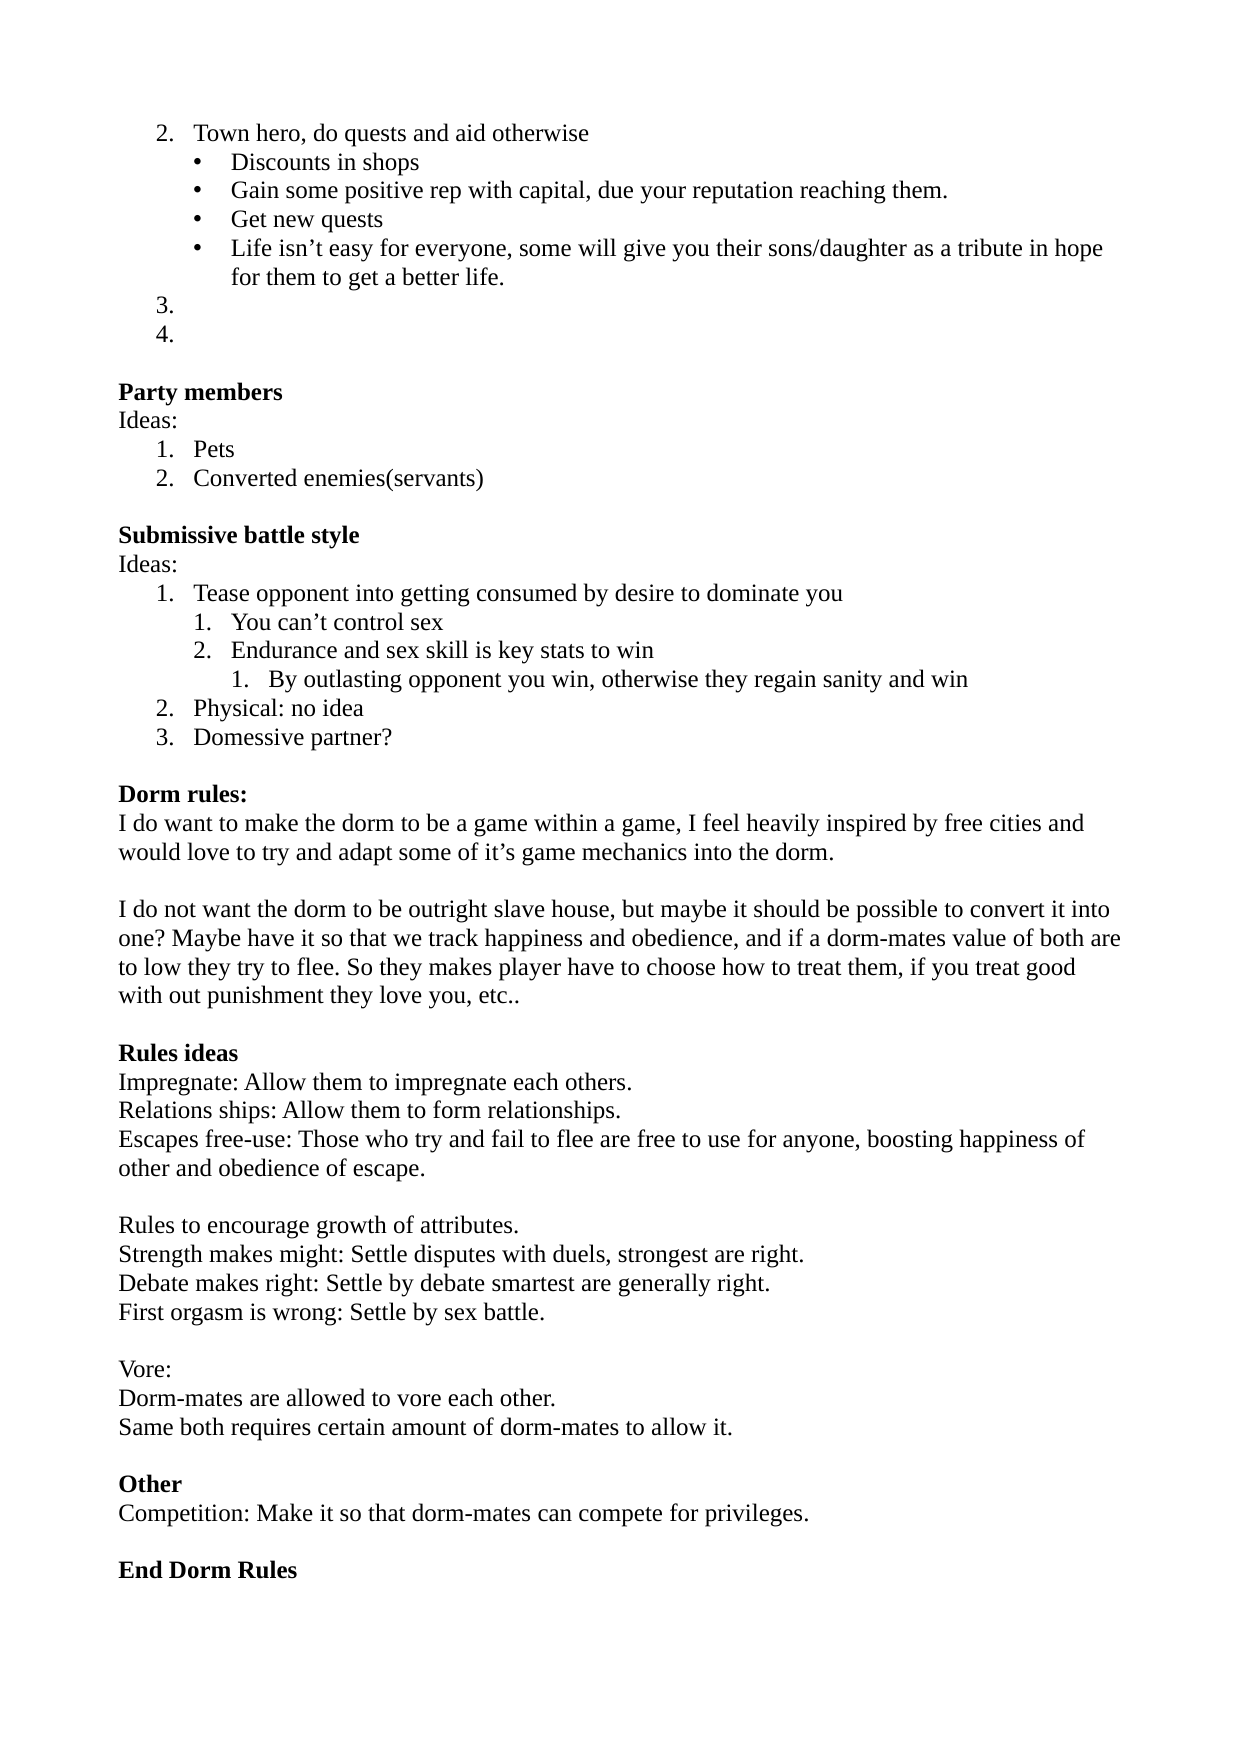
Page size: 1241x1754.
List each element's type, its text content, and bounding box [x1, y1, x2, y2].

text Dorm-mates are allowed to vore each other. [118, 1383, 1122, 1412]
text I do want to make the dorm to be a game within a game, I feel heavily inspired by free cities and would love to try and adapt some of it’s game mechanics into the dorm. [118, 808, 1122, 866]
text Escapes free-use: Those who try and fail to flee are free to use for anyone, boosting happiness of other and obedience of escape. [118, 1124, 1122, 1182]
text Same both requires certain amount of dorm-mates to allow it. [118, 1412, 1122, 1441]
text Party members [118, 377, 1122, 406]
text Strength makes might: Settle disputes with duels, strongest are right. [118, 1239, 1122, 1268]
text Rules ideas [118, 1038, 1122, 1067]
text Impregnate: Allow them to impregnate each others. [118, 1067, 1122, 1096]
text Ideas: [118, 406, 1122, 434]
list You can’t control sex [193, 607, 1122, 636]
text Debate makes right: Settle by debate smartest are generally right. [118, 1268, 1122, 1297]
text First orgasm is wrong: Settle by sex battle. [118, 1297, 1122, 1326]
list Endurance and sex skill is key stats to win [193, 636, 1122, 664]
list Gain some positive rep with capital, due your reputation reaching them. [193, 176, 1122, 204]
list By outlasting opponent you win, otherwise they regain sanity and win [231, 664, 1122, 693]
list Pets [156, 434, 1122, 463]
list Life isn’t easy for everyone, some will give you their sons/daughter as a tribute in hope for them to get a better life. [193, 233, 1122, 291]
list Domessive partner? [156, 722, 1122, 751]
text I do not want the dorm to be outright slave house, but maybe it should be possible to convert it into one? Maybe have it so that we track happiness and obedience, and if a dorm-mates value of both are to low they try to flee. So they makes player have to choose how to treat them, if you treat good with out punishment they love you, etc.. [118, 894, 1122, 1009]
text Ideas: [118, 549, 1122, 578]
list Tease opponent into getting consumed by desire to dominate you [156, 578, 1122, 607]
list Physical: no idea [156, 693, 1122, 722]
text Dorm rules: [118, 779, 1122, 808]
text Other [118, 1469, 1122, 1498]
list Town hero, do quests and aid otherwise [156, 118, 1122, 147]
text Rules to encourage growth of attributes. [118, 1211, 1122, 1239]
list Discounts in shops [193, 147, 1122, 176]
list Get new quests [193, 204, 1122, 233]
text Vore: [118, 1354, 1122, 1383]
text Competition: Make it so that dorm-mates can compete for privileges. [118, 1498, 1122, 1527]
text End Dorm Rules [118, 1556, 1122, 1584]
text Relations ships: Allow them to form relationships. [118, 1096, 1122, 1124]
list Converted enemies(servants) [156, 463, 1122, 492]
text Submissive battle style [118, 521, 1122, 549]
